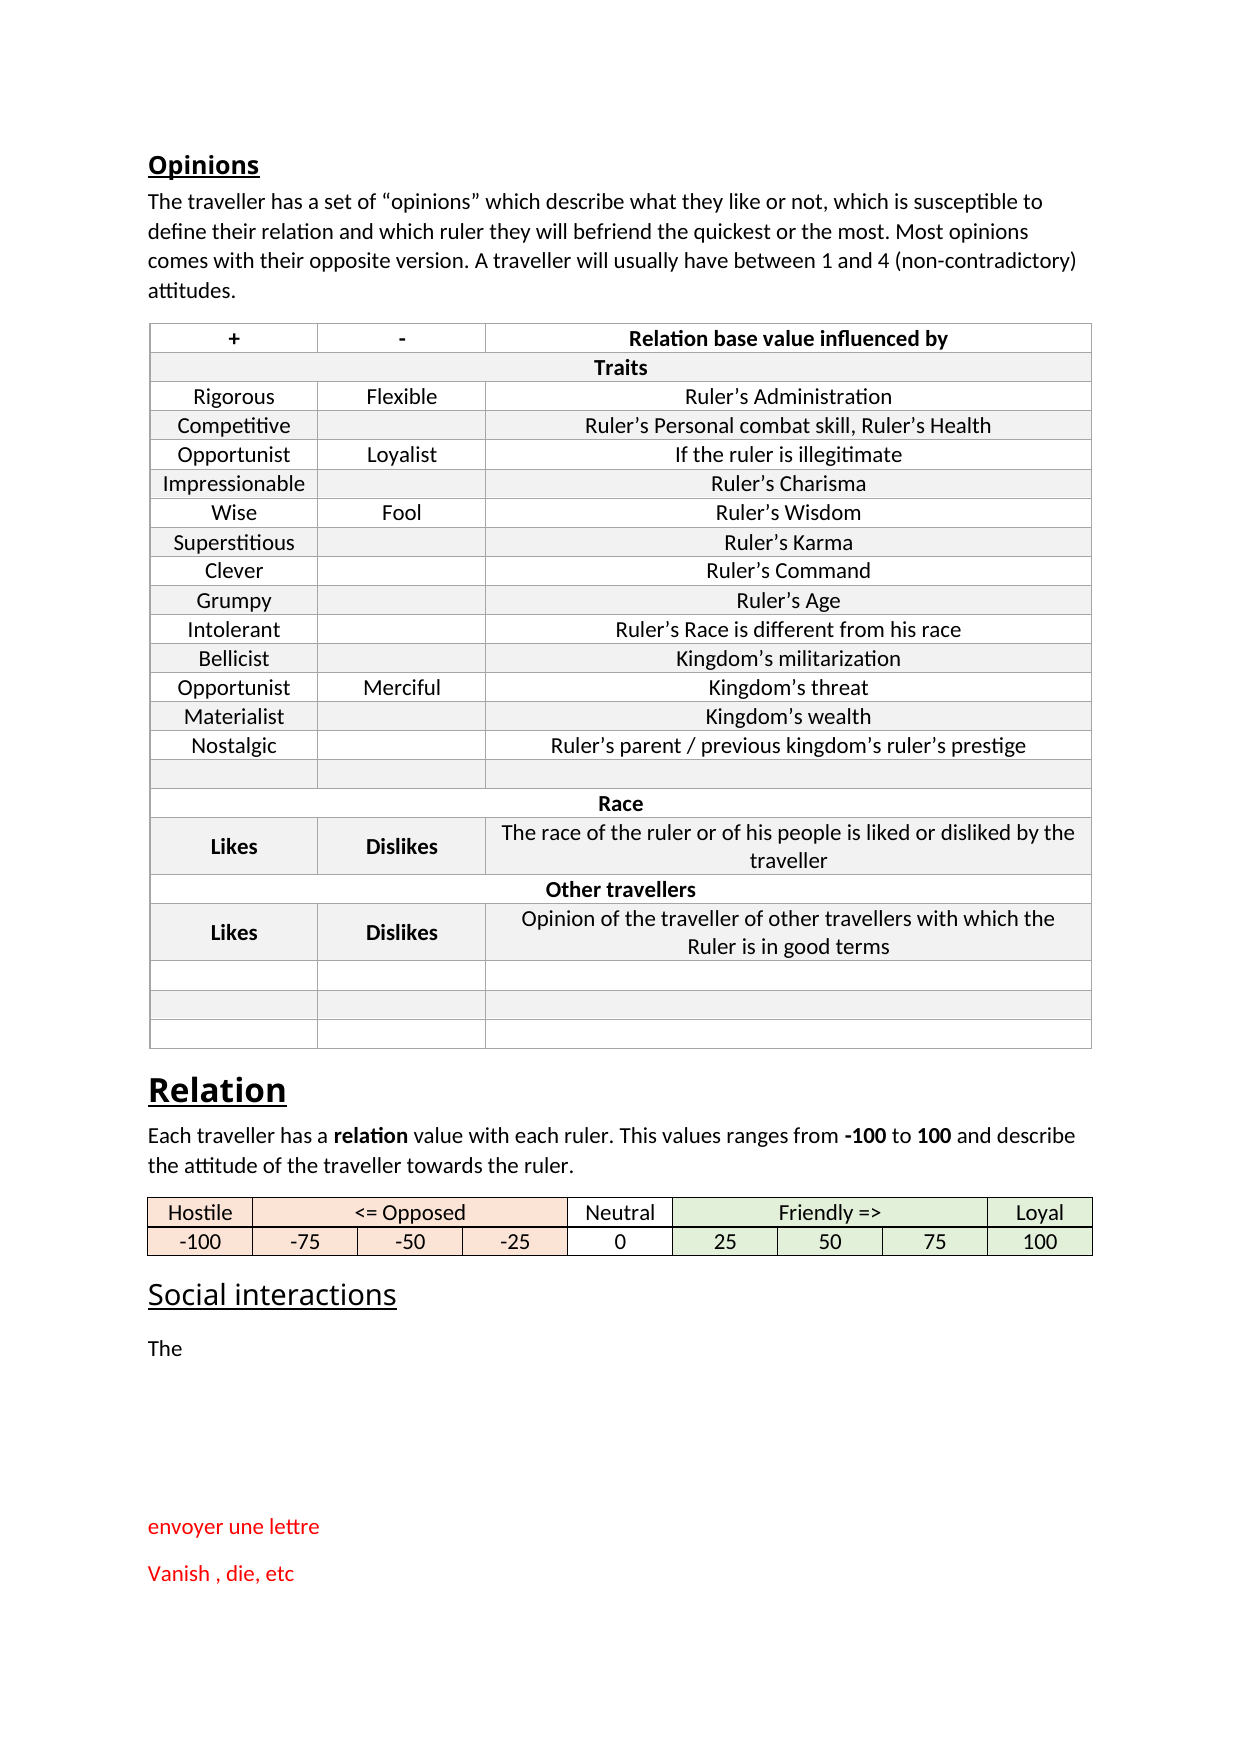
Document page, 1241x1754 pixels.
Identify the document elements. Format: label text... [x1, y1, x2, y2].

table_cell Merciful [318, 673, 485, 701]
text envoyer une lettre [148, 1512, 1093, 1540]
table_cell Kingdom’s militarization [486, 644, 1091, 672]
table_cell Impressionable [151, 470, 317, 497]
table_cell Superstitious [151, 528, 317, 556]
table_cell [318, 470, 485, 497]
table_cell [318, 615, 485, 643]
table_cell Ruler’s Wisdom [486, 499, 1091, 527]
table_cell Clever [151, 557, 317, 585]
table_cell Bellicist [151, 644, 317, 672]
table_cell Kingdom’s threat [486, 673, 1091, 701]
table_cell -75 [253, 1228, 357, 1255]
table_cell 0 [568, 1228, 672, 1255]
table_cell Ruler’s Age [486, 586, 1091, 614]
table_cell Rigorous [151, 382, 317, 410]
table_cell [318, 411, 485, 439]
table_header Hostile [148, 1198, 252, 1226]
table_cell Race [151, 789, 1091, 817]
table_cell [318, 557, 485, 585]
subtitle Opinions [148, 148, 1093, 182]
table_cell -25 [463, 1228, 567, 1255]
table_cell Loyalist [318, 440, 485, 468]
table_cell Ruler’s Race is different from his race [486, 615, 1091, 643]
table_cell Dislikes [318, 904, 485, 960]
table_cell Opportunist [151, 673, 317, 701]
table_cell [486, 961, 1091, 989]
table_cell 50 [778, 1228, 882, 1255]
table_cell Ruler’s parent / previous kingdom’s ruler’s prestige [486, 731, 1091, 759]
text Vanish , die, etc [148, 1559, 1093, 1587]
subtitle Relation [148, 1066, 1093, 1112]
table_cell Fool [318, 499, 485, 527]
table_cell [318, 644, 485, 672]
table_cell Grumpy [151, 586, 317, 614]
table_cell [318, 702, 485, 730]
table_header <= Opposed [253, 1198, 567, 1226]
table_cell [151, 961, 317, 989]
table_cell Kingdom’s wealth [486, 702, 1091, 730]
table_cell [318, 961, 485, 989]
table_cell Traits [151, 353, 1091, 381]
table_cell Likes [151, 818, 317, 874]
subtitle Social interactions [148, 1274, 1093, 1314]
table_cell Ruler’s Karma [486, 528, 1091, 556]
table_cell [151, 991, 317, 1018]
table_cell Ruler’s Administration [486, 382, 1091, 410]
text The traveller has a set of “opinions” which describe what they like or not, which is susceptible to define their relation and which ruler they will befriend the quickest or the most. Most opinions comes with their opposite version. A traveller will usually have between 1 and 4 (non-contradictory) attitudes. [148, 187, 1093, 304]
table_cell 100 [988, 1228, 1092, 1255]
table_cell [151, 760, 317, 788]
table_cell Ruler’s Charisma [486, 470, 1091, 497]
table_cell [318, 991, 485, 1018]
text The [148, 1334, 1093, 1362]
table_cell Other travellers [151, 875, 1091, 903]
table_cell If the ruler is illegitimate [486, 440, 1091, 468]
table_cell Intolerant [151, 615, 317, 643]
text Each traveller has a relation value with each ruler. This values ranges from -100 to 100 and describe the attitude of the traveller towards the ruler. [148, 1121, 1093, 1179]
table_header Loyal [988, 1198, 1092, 1226]
table_cell 75 [883, 1228, 987, 1255]
table_cell Competitive [151, 411, 317, 439]
table_cell [151, 1020, 317, 1048]
table_cell Nostalgic [151, 731, 317, 759]
table_header + [151, 324, 317, 352]
table_cell 25 [673, 1228, 777, 1255]
table_cell Flexible [318, 382, 485, 410]
table_cell Opportunist [151, 440, 317, 468]
table_cell [318, 528, 485, 556]
table_cell [486, 991, 1091, 1018]
table_cell [318, 760, 485, 788]
table_cell Likes [151, 904, 317, 960]
table_cell [486, 760, 1091, 788]
table_cell -50 [358, 1228, 462, 1255]
table_header Friendly => [673, 1198, 987, 1226]
table_header Relation base value influenced by [486, 324, 1091, 352]
table_cell [486, 1020, 1091, 1048]
table_cell -100 [148, 1228, 252, 1255]
table_cell Dislikes [318, 818, 485, 874]
table_cell The race of the ruler or of his people is liked or disliked by the traveller [486, 818, 1091, 874]
table_header Neutral [568, 1198, 672, 1226]
table_cell [318, 1020, 485, 1048]
table_cell Ruler’s Command [486, 557, 1091, 585]
table_cell [318, 731, 485, 759]
table_header - [318, 324, 485, 352]
table_cell Ruler’s Personal combat skill, Ruler’s Health [486, 411, 1091, 439]
table_cell Wise [151, 499, 317, 527]
table_cell Opinion of the traveller of other travellers with which the Ruler is in good terms [486, 904, 1091, 960]
table_cell [318, 586, 485, 614]
table_cell Materialist [151, 702, 317, 730]
